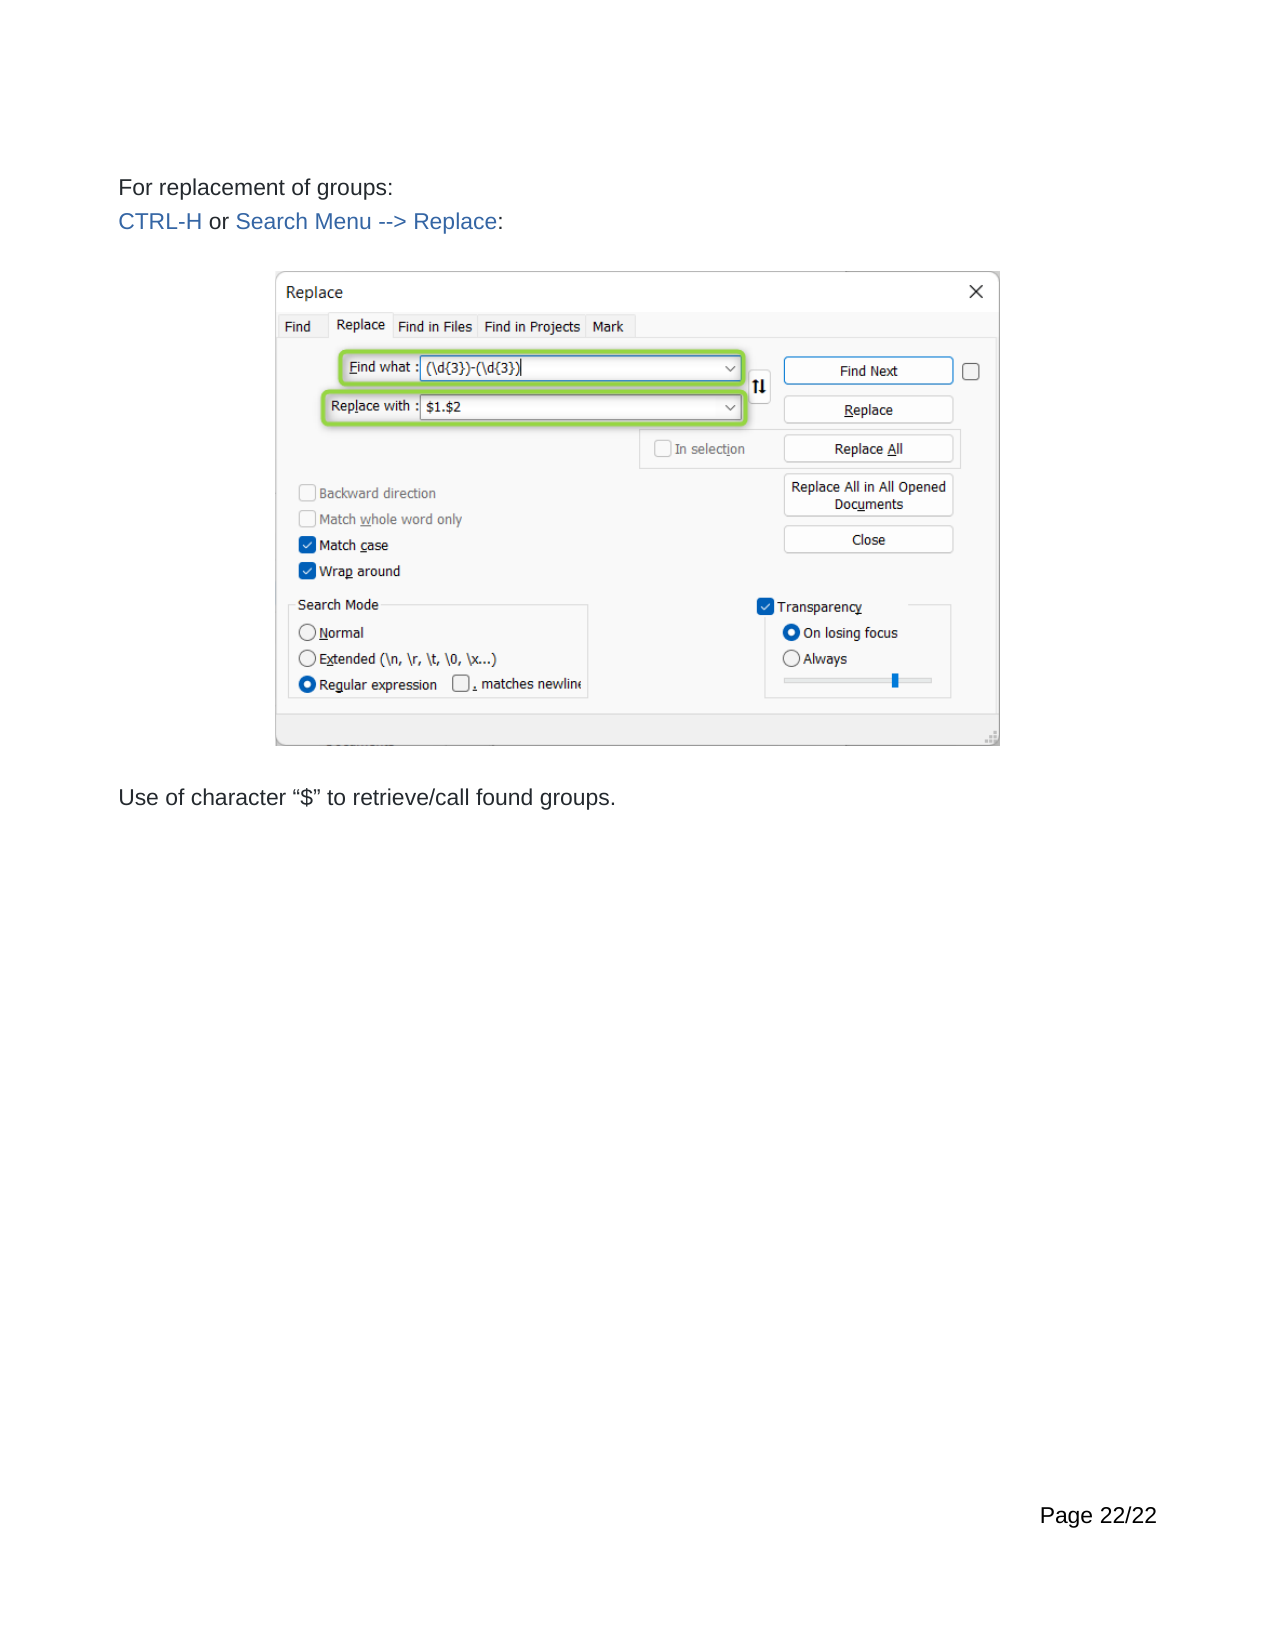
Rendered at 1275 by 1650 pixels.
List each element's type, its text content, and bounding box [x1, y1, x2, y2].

subtitle Use of character “$” to retrieve/call found groups. [118, 784, 1157, 811]
picture [275, 271, 1000, 746]
subtitle CTRL-H or Search Menu --> Replace: [118, 208, 1157, 234]
subtitle For replacement of groups: [118, 174, 1157, 200]
